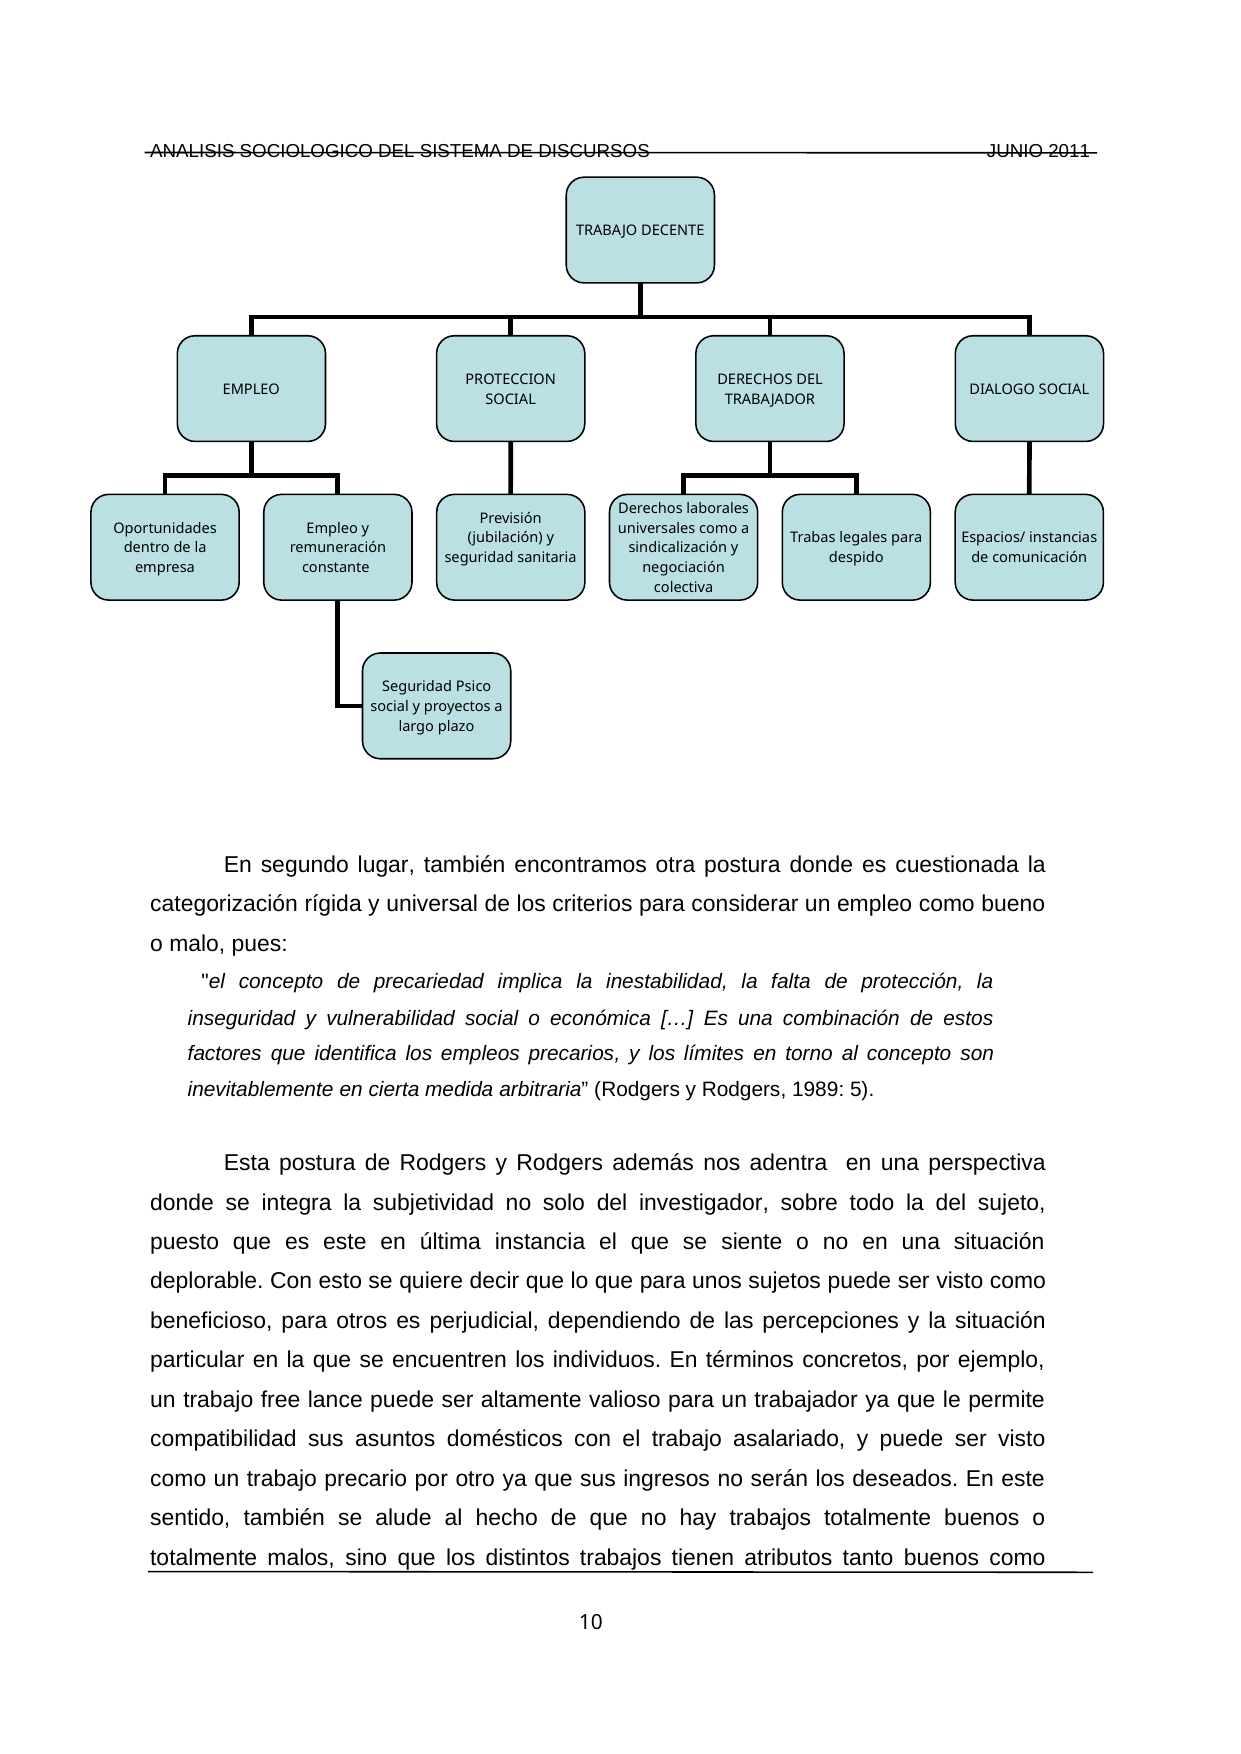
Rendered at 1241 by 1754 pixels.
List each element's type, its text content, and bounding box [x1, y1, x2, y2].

text En segundo lugar, también encontramos otra postura donde es cuestionada la categorización rígida y universal de los criterios para considerar un empleo como bueno o malo, pues: [150, 851, 1046, 956]
text "el concepto de precariedad implica la inestabilidad, la falta de protección, la inseguridad y vulnerabilidad social o económica […] Es una combinación de estos factores que identifica los empleos precarios, y los límites en torno al concepto son inevitablemente en cierta medida arbitraria” (Rodgers y Rodgers, 1989: 5). [187, 969, 994, 1101]
text Esta postura de Rodgers y Rodgers además nos adentra en una perspectiva donde se integra la subjetividad no solo del investigador, sobre todo la del sujeto, puesto que es este en última instancia el que se siente o no en una situación deplorable. Con esto se quiere decir que lo que para unos sujetos puede ser visto como beneficioso, para otros es perjudicial, dependiendo de las percepciones y la situación particular en la que se encuentren los individuos. En términos concretos, por ejemplo, un trabajo free lance puede ser altamente valioso para un trabajador ya que le permite compatibilidad sus asuntos domésticos con el trabajo asalariado, y puede ser visto como un trabajo precario por otro ya que sus ingresos no serán los deseados. En este sentido, también se alude al hecho de que no hay trabajos totalmente buenos o totalmente malos, sino que los distintos trabajos tienen atributos tanto buenos como [150, 1149, 1046, 1570]
